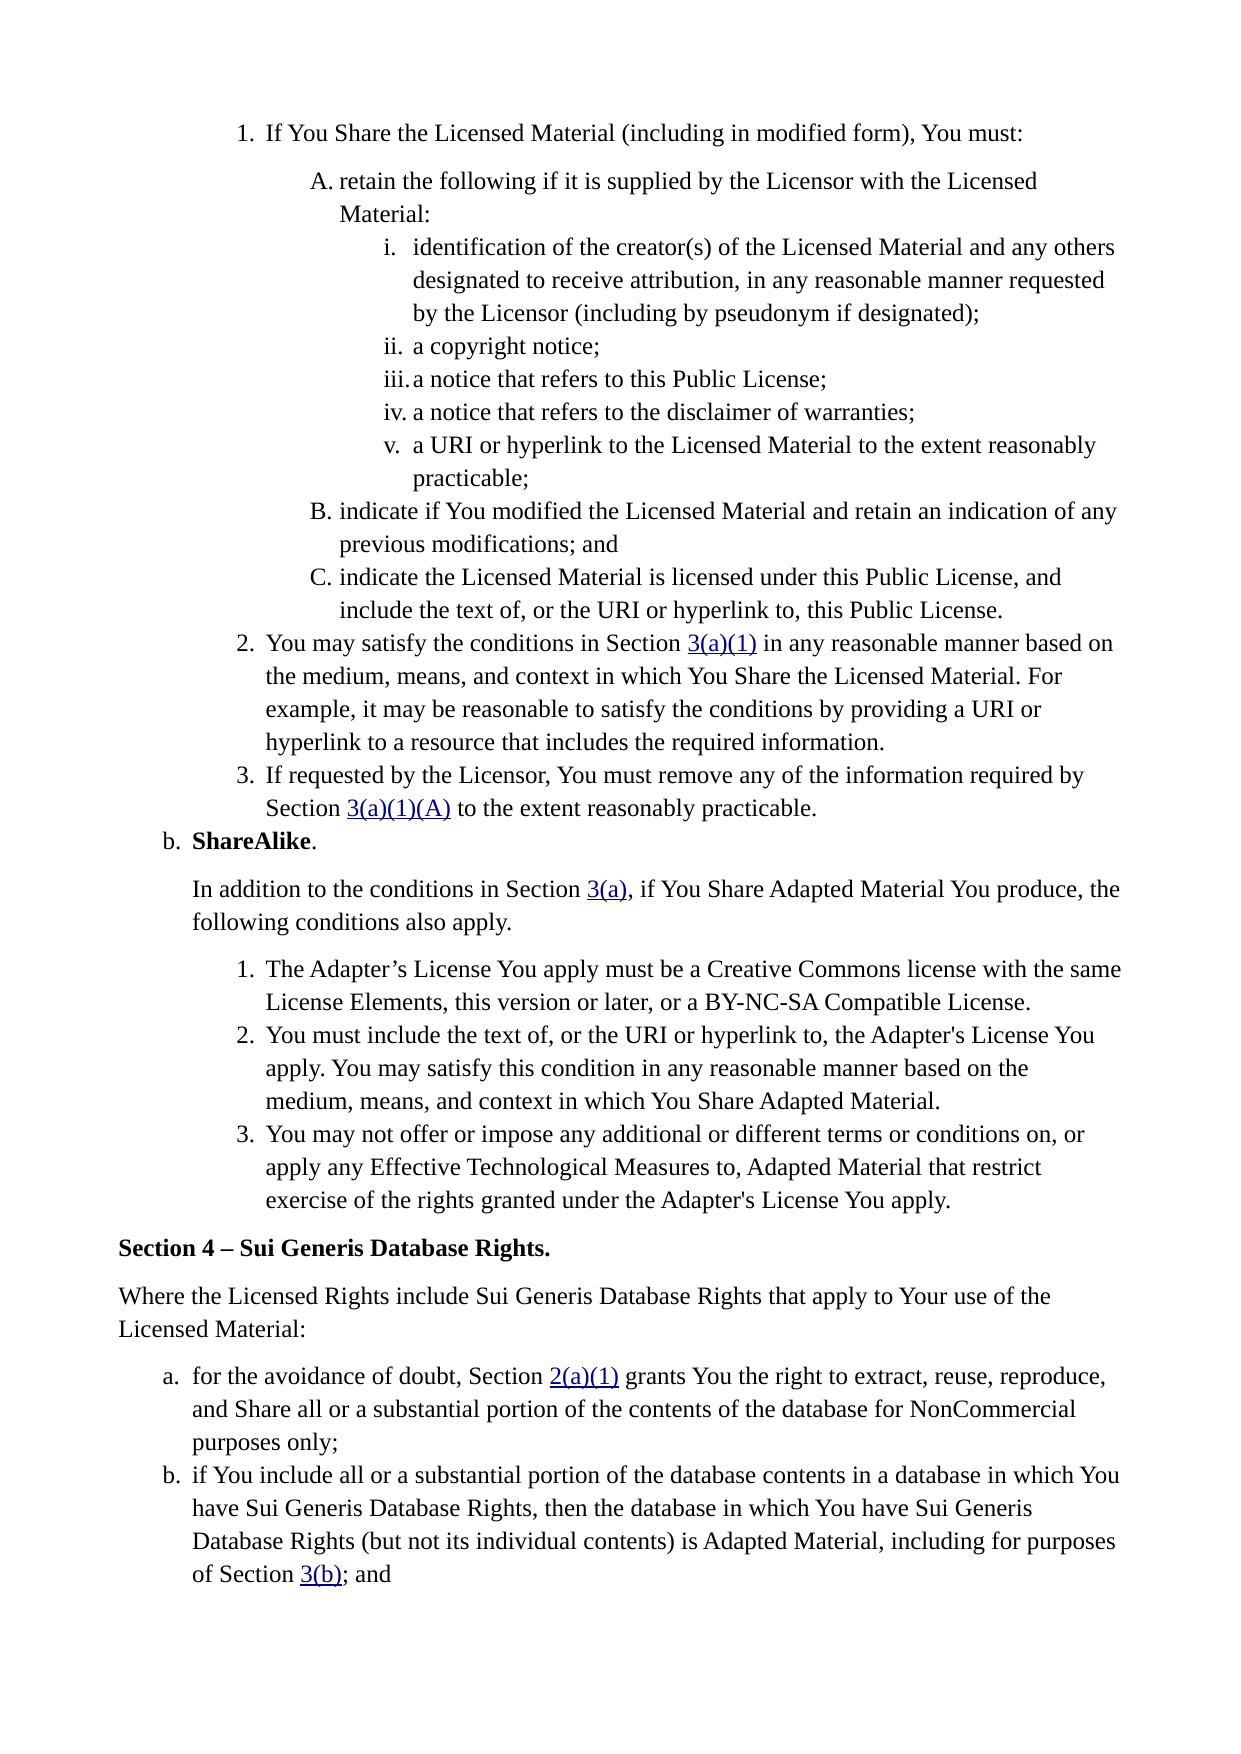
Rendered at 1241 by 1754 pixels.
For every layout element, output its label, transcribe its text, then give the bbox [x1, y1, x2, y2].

text Where the Licensed Rights include Sui Generis Database Rights that apply to Your use of the Licensed Material: [118, 1281, 1122, 1342]
list a notice that refers to this Public License; [383, 364, 1122, 393]
list a copyright notice; [383, 331, 1122, 359]
text Section 4 – Sui Generis Database Rights. [118, 1233, 1122, 1262]
list a URI or hyperlink to the Licensed Material to the extent reasonably practicable; [383, 430, 1122, 492]
list indicate if You modified the Licensed Material and retain an indication of any previous modifications; and [309, 496, 1122, 558]
list indicate the Licensed Material is licensed under this Public License, and include the text of, or the URI or hyperlink to, this Public License. [309, 562, 1122, 624]
list if You include all or a substantial portion of the database contents in a database in which You have Sui Generis Database Rights, then the database in which You have Sui Generis Database Rights (but not its individual contents) is Adapted Material, including for purposes of Section 3(b); and [162, 1460, 1122, 1588]
list The Adapter’s License You apply must be a Creative Commons license with the same License Elements, this version or later, or a BY-NC-SA Compatible License. [236, 954, 1122, 1016]
list You may not offer or impose any additional or different terms or conditions on, or apply any Effective Technological Measures to, Adapted Material that restrict exercise of the rights granted under the Adapter's License You apply. [236, 1119, 1122, 1214]
list ShareAlike. [162, 826, 1122, 855]
list You may satisfy the conditions in Section 3(a)(1) in any reasonable manner based on the medium, means, and context in which You Share the Licensed Material. For example, it may be reasonable to satisfy the conditions by providing a URI or hyperlink to a resource that includes the required information. [236, 628, 1122, 756]
list In addition to the conditions in Section 3(a), if You Share Adapted Material You produce, the following conditions also apply. [162, 874, 1122, 936]
list You must include the text of, or the URI or hyperlink to, the Adapter's License You apply. You may satisfy this condition in any reasonable manner based on the medium, means, and context in which You Share Adapted Material. [236, 1020, 1122, 1115]
list If You Share the Licensed Material (including in modified form), You must: [236, 118, 1122, 147]
list for the avoidance of doubt, Section 2(a)(1) grants You the right to extract, reuse, reproduce, and Share all or a substantial portion of the contents of the database for NonCommercial purposes only; [162, 1361, 1122, 1456]
list a notice that refers to the disclaimer of warranties; [383, 397, 1122, 426]
list identification of the creator(s) of the Licensed Material and any others designated to receive attribution, in any reasonable manner requested by the Licensor (including by pseudonym if designated); [383, 232, 1122, 327]
list retain the following if it is supplied by the Licensor with the Licensed Material: [309, 166, 1122, 227]
list If requested by the Licensor, You must remove any of the information required by Section 3(a)(1)(A) to the extent reasonably practicable. [236, 760, 1122, 822]
